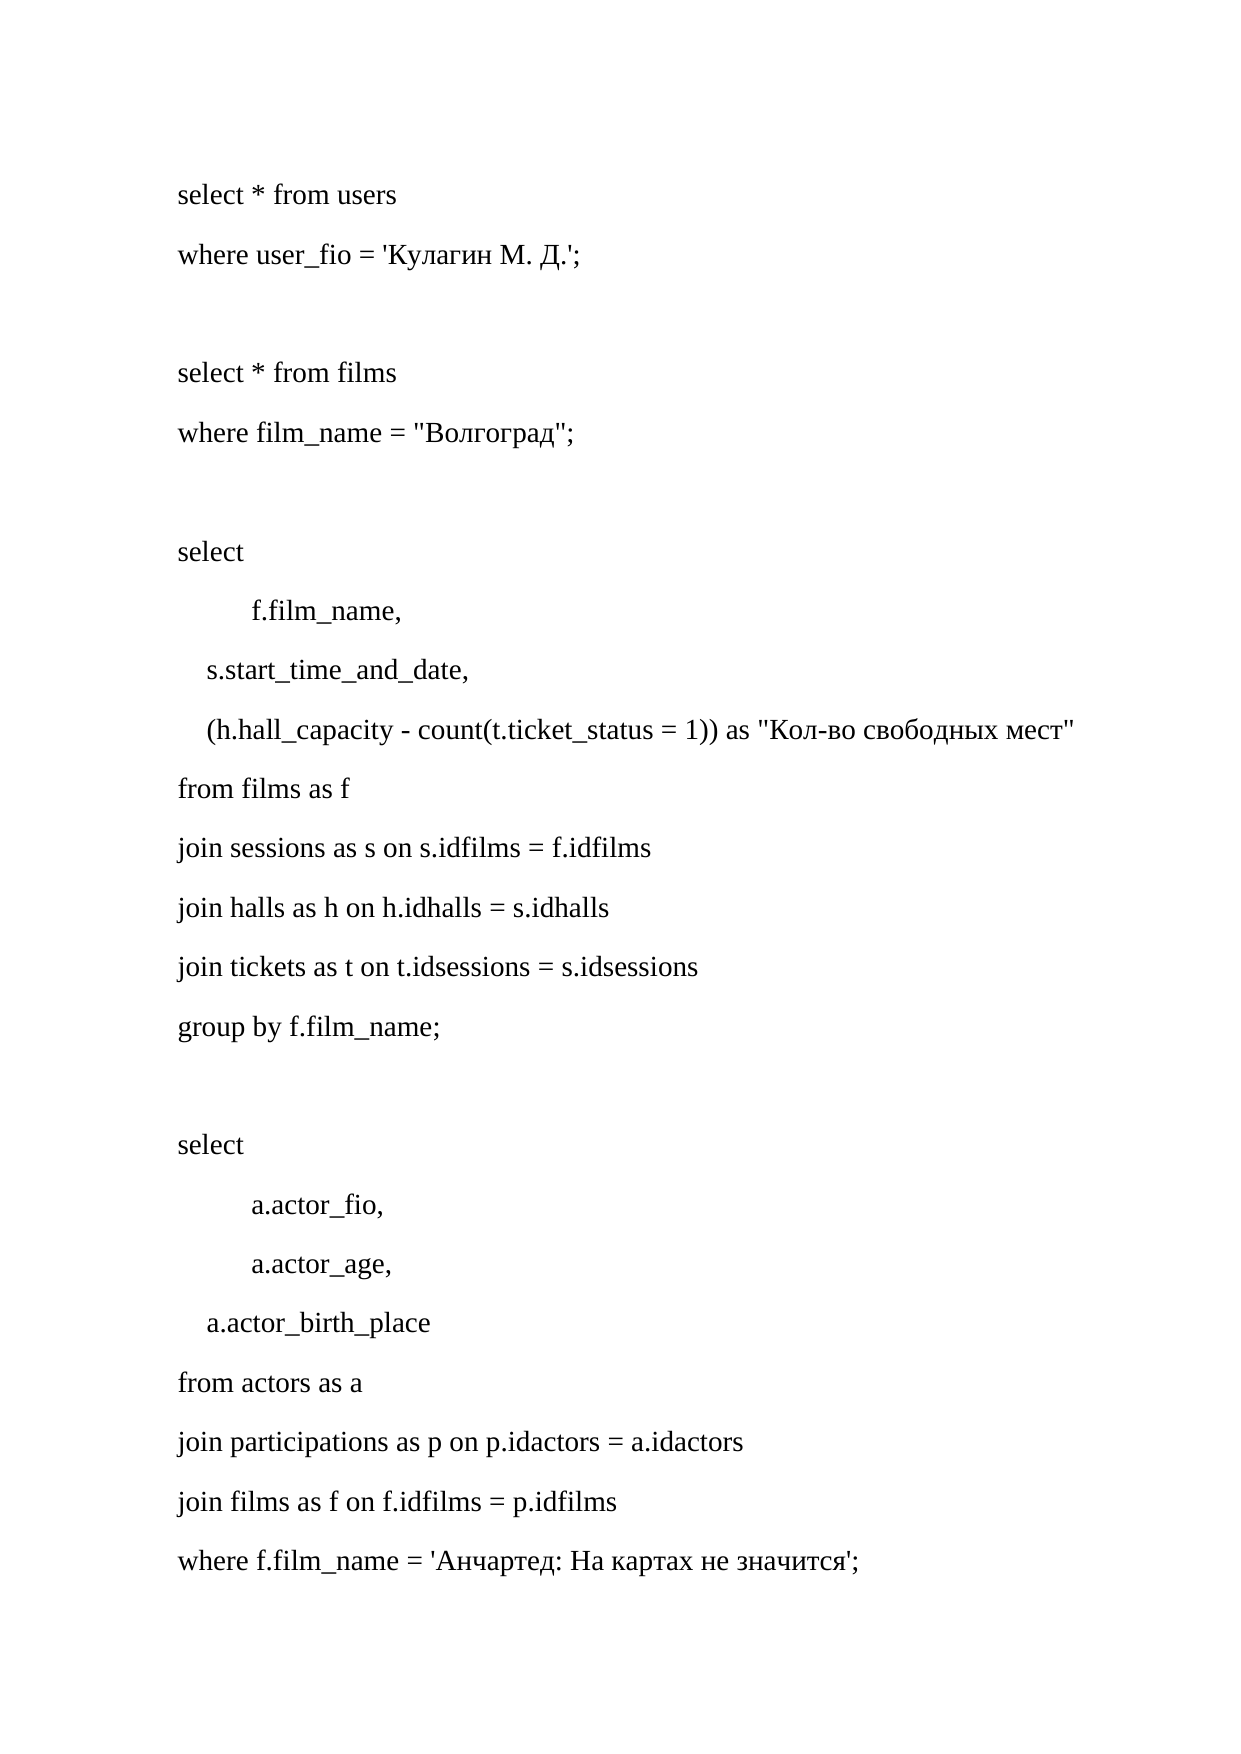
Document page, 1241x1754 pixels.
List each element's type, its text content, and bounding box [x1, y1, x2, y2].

text join tickets as t on t.idsessions = s.idsessions [177, 949, 1152, 983]
text a.actor_birth_place [177, 1306, 1152, 1339]
text select [177, 1127, 1152, 1161]
text where f.film_name = 'Анчартед: На картах не значится'; [177, 1543, 1152, 1577]
text where film_name = "Волгоград"; [177, 415, 1152, 448]
text a.actor_age, [177, 1246, 1152, 1280]
text a.actor_fio, [177, 1187, 1152, 1220]
text group by f.film_name; [177, 1009, 1152, 1042]
text from actors as a [177, 1365, 1152, 1398]
text f.film_name, [177, 593, 1152, 627]
text s.start_time_and_date, [177, 652, 1152, 686]
text join participations as p on p.idactors = a.idactors [177, 1424, 1152, 1458]
text select [177, 534, 1152, 567]
text where user_fio = 'Кулагин М. Д.'; [177, 237, 1152, 270]
text select * from films [177, 356, 1152, 389]
text join sessions as s on s.idfilms = f.idfilms [177, 831, 1152, 864]
text (h.hall_capacity - count(t.ticket_status = 1)) as "Кол-во свободных мест" [177, 712, 1152, 745]
text join halls as h on h.idhalls = s.idhalls [177, 890, 1152, 923]
text join films as f on f.idfilms = p.idfilms [177, 1484, 1152, 1517]
text from films as f [177, 771, 1152, 805]
text select * from users [177, 177, 1152, 211]
